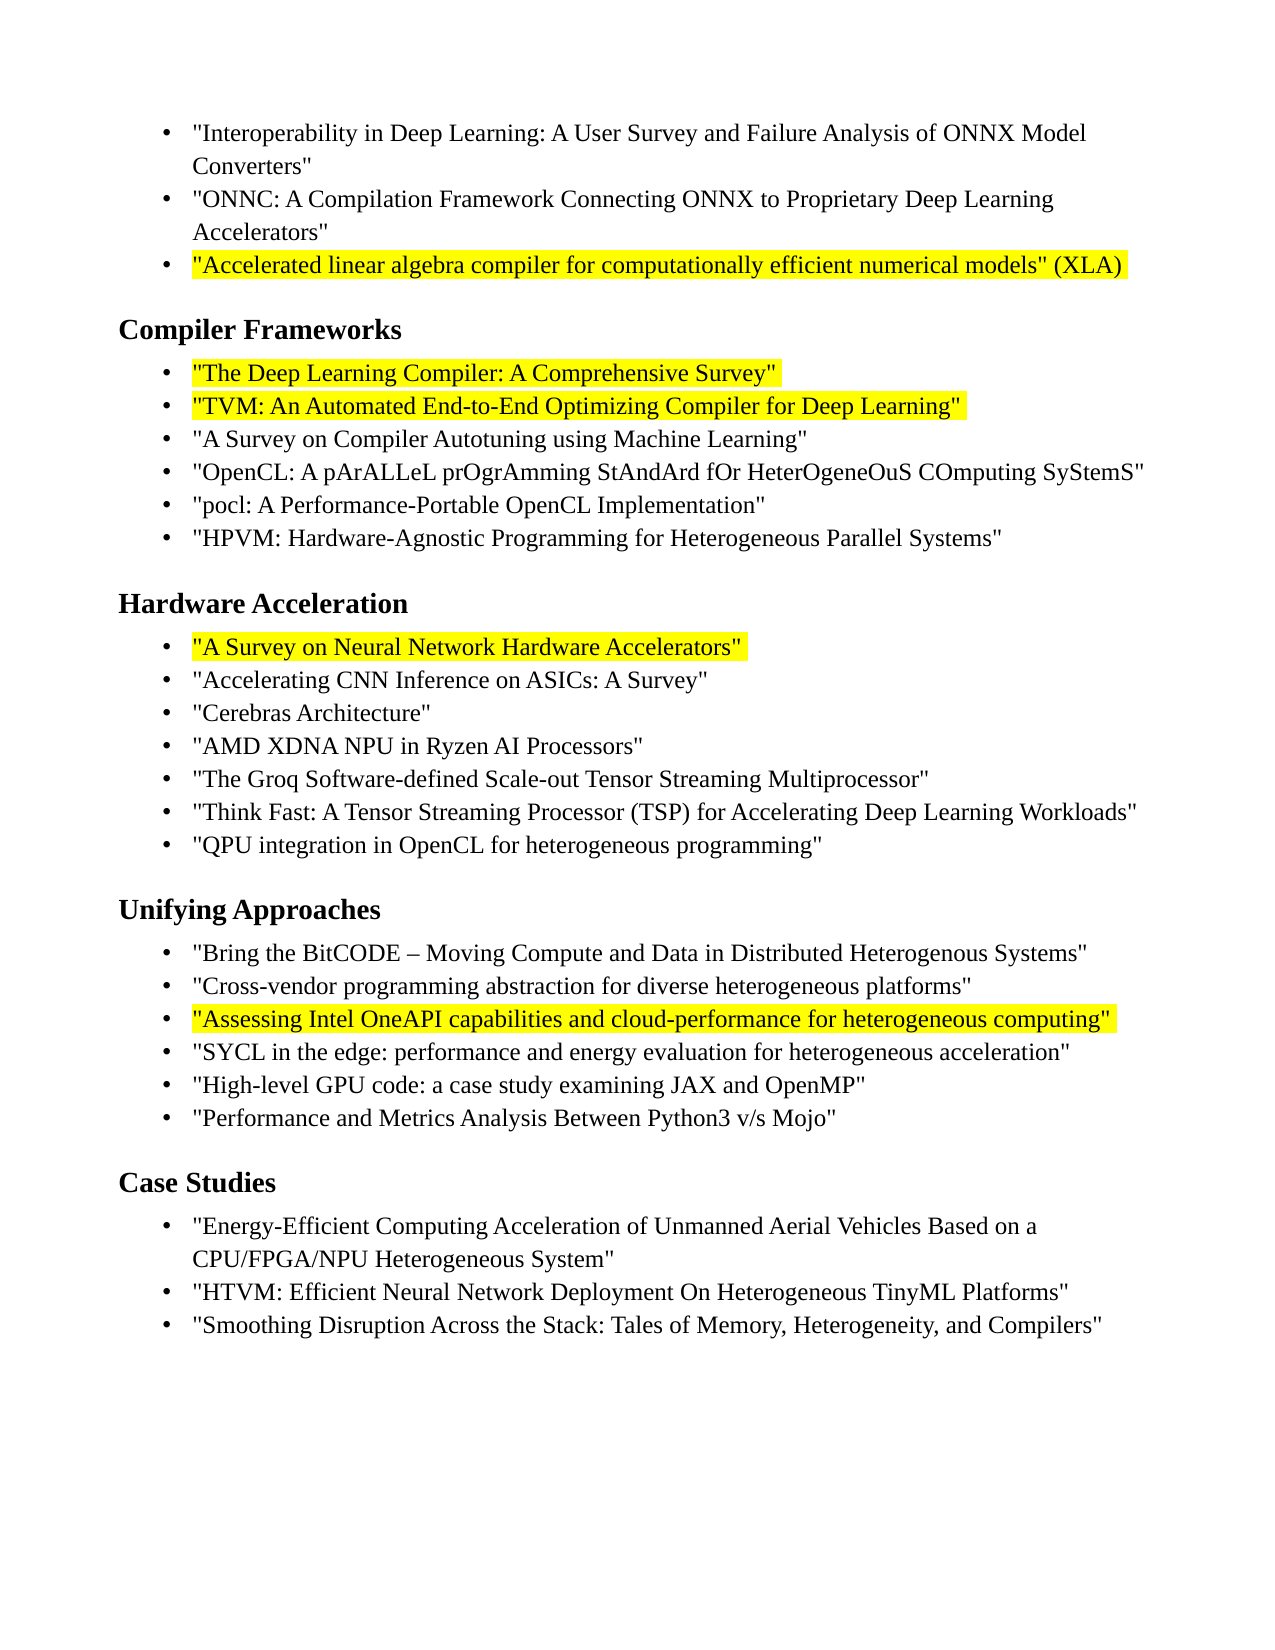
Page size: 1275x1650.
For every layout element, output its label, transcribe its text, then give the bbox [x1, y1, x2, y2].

list "The Deep Learning Compiler: A Comprehensive Survey" [162, 358, 1157, 387]
list "HTVM: Efficient Neural Network Deployment On Heterogeneous TinyML Platforms" [162, 1277, 1157, 1306]
list "Smoothing Disruption Across the Stack: Tales of Memory, Heterogeneity, and Compilers" [162, 1311, 1157, 1339]
subtitle Compiler Frameworks [118, 312, 1157, 346]
list "Performance and Metrics Analysis Between Python3 v/s Mojo" [162, 1103, 1157, 1132]
list "Accelerated linear algebra compiler for computationally efficient numerical models" (XLA) [162, 250, 1157, 279]
list "pocl: A Performance-Portable OpenCL Implementation" [162, 491, 1157, 519]
list "Interoperability in Deep Learning: A User Survey and Failure Analysis of ONNX Model Converters" [162, 118, 1157, 180]
subtitle Unifying Approaches [118, 892, 1157, 926]
subtitle Hardware Acceleration [118, 586, 1157, 619]
list "Cross-vendor programming abstraction for diverse heterogeneous platforms" [162, 971, 1157, 1000]
list "A Survey on Neural Network Hardware Accelerators" [162, 632, 1157, 661]
list "Accelerating CNN Inference on ASICs: A Survey" [162, 665, 1157, 693]
list "High-level GPU code: a case study examining JAX and OpenMP" [162, 1070, 1157, 1099]
list "AMD XDNA NPU in Ryzen AI Processors" [162, 731, 1157, 759]
list "ONNC: A Compilation Framework Connecting ONNX to Proprietary Deep Learning Accelerators" [162, 184, 1157, 246]
subtitle Case Studies [118, 1165, 1157, 1199]
list "Cerebras Architecture" [162, 698, 1157, 727]
list "Think Fast: A Tensor Streaming Processor (TSP) for Accelerating Deep Learning Workloads" [162, 797, 1157, 826]
list "The Groq Software-defined Scale-out Tensor Streaming Multiprocessor" [162, 764, 1157, 793]
list "Assessing Intel OneAPI capabilities and cloud-performance for heterogeneous computing" [162, 1004, 1157, 1033]
list "Energy-Efficient Computing Acceleration of Unmanned Aerial Vehicles Based on a CPU/FPGA/NPU Heterogeneous System" [162, 1211, 1157, 1273]
list "HPVM: Hardware-Agnostic Programming for Heterogeneous Parallel Systems" [162, 523, 1157, 552]
list "QPU integration in OpenCL for heterogeneous programming" [162, 830, 1157, 859]
list "OpenCL: A pArALLeL prOgrAmming StAndArd fOr HeterOgeneOuS COmputing SyStemS" [162, 457, 1157, 486]
list "A Survey on Compiler Autotuning using Machine Learning" [162, 424, 1157, 453]
list "SYCL in the edge: performance and energy evaluation for heterogeneous acceleration" [162, 1037, 1157, 1066]
list "TVM: An Automated End-to-End Optimizing Compiler for Deep Learning" [162, 391, 1157, 420]
list "Bring the BitCODE – Moving Compute and Data in Distributed Heterogenous Systems" [162, 938, 1157, 967]
